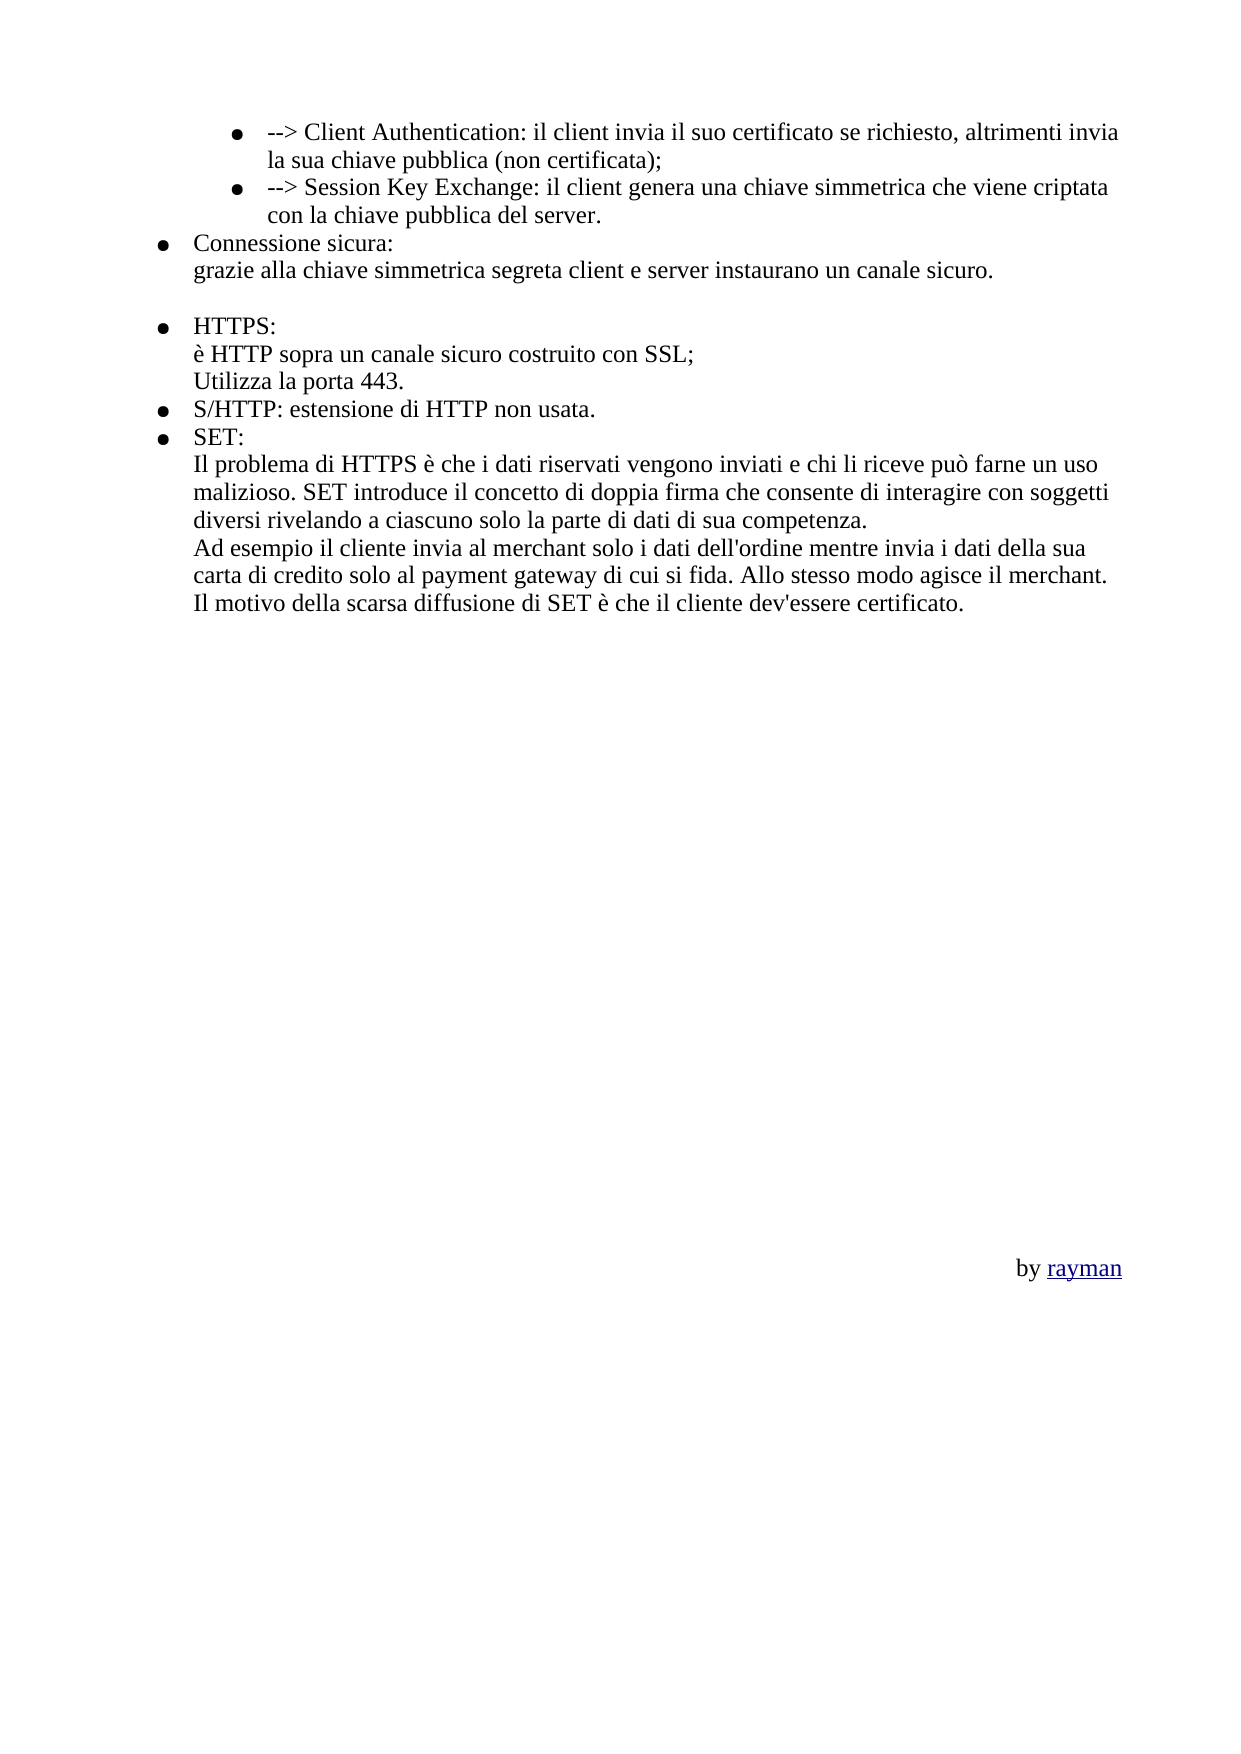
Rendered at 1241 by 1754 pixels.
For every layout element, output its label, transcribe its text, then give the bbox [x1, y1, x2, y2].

list SET: [156, 423, 1122, 451]
list S/HTTP: estensione di HTTP non usata. [156, 395, 1122, 423]
list --> Session Key Exchange: il client genera una chiave simmetrica che viene criptata con la chiave pubblica del server. [229, 173, 1122, 229]
list Utilizza la porta 443. [156, 367, 1122, 395]
list Ad esempio il cliente invia al merchant solo i dati dell'ordine mentre invia i dati della sua carta di credito solo al payment gateway di cui si fida. Allo stesso modo agisce il merchant. [156, 534, 1122, 589]
text by rayman [118, 1254, 1122, 1282]
list --> Client Authentication: il client invia il suo certificato se richiesto, altrimenti invia la sua chiave pubblica (non certificata); [229, 118, 1122, 173]
list Il problema di HTTPS è che i dati riservati vengono inviati e chi li riceve può farne un uso malizioso. SET introduce il concetto di doppia firma che consente di interagire con soggetti diversi rivelando a ciascuno solo la parte di dati di sua competenza. [156, 451, 1122, 534]
list Il motivo della scarsa diffusione di SET è che il cliente dev'essere certificato. [156, 589, 1122, 617]
list HTTPS: [156, 312, 1122, 340]
list grazie alla chiave simmetrica segreta client e server instaurano un canale sicuro. [156, 257, 1122, 284]
list Connessione sicura: [156, 229, 1122, 257]
list è HTTP sopra un canale sicuro costruito con SSL; [156, 340, 1122, 367]
